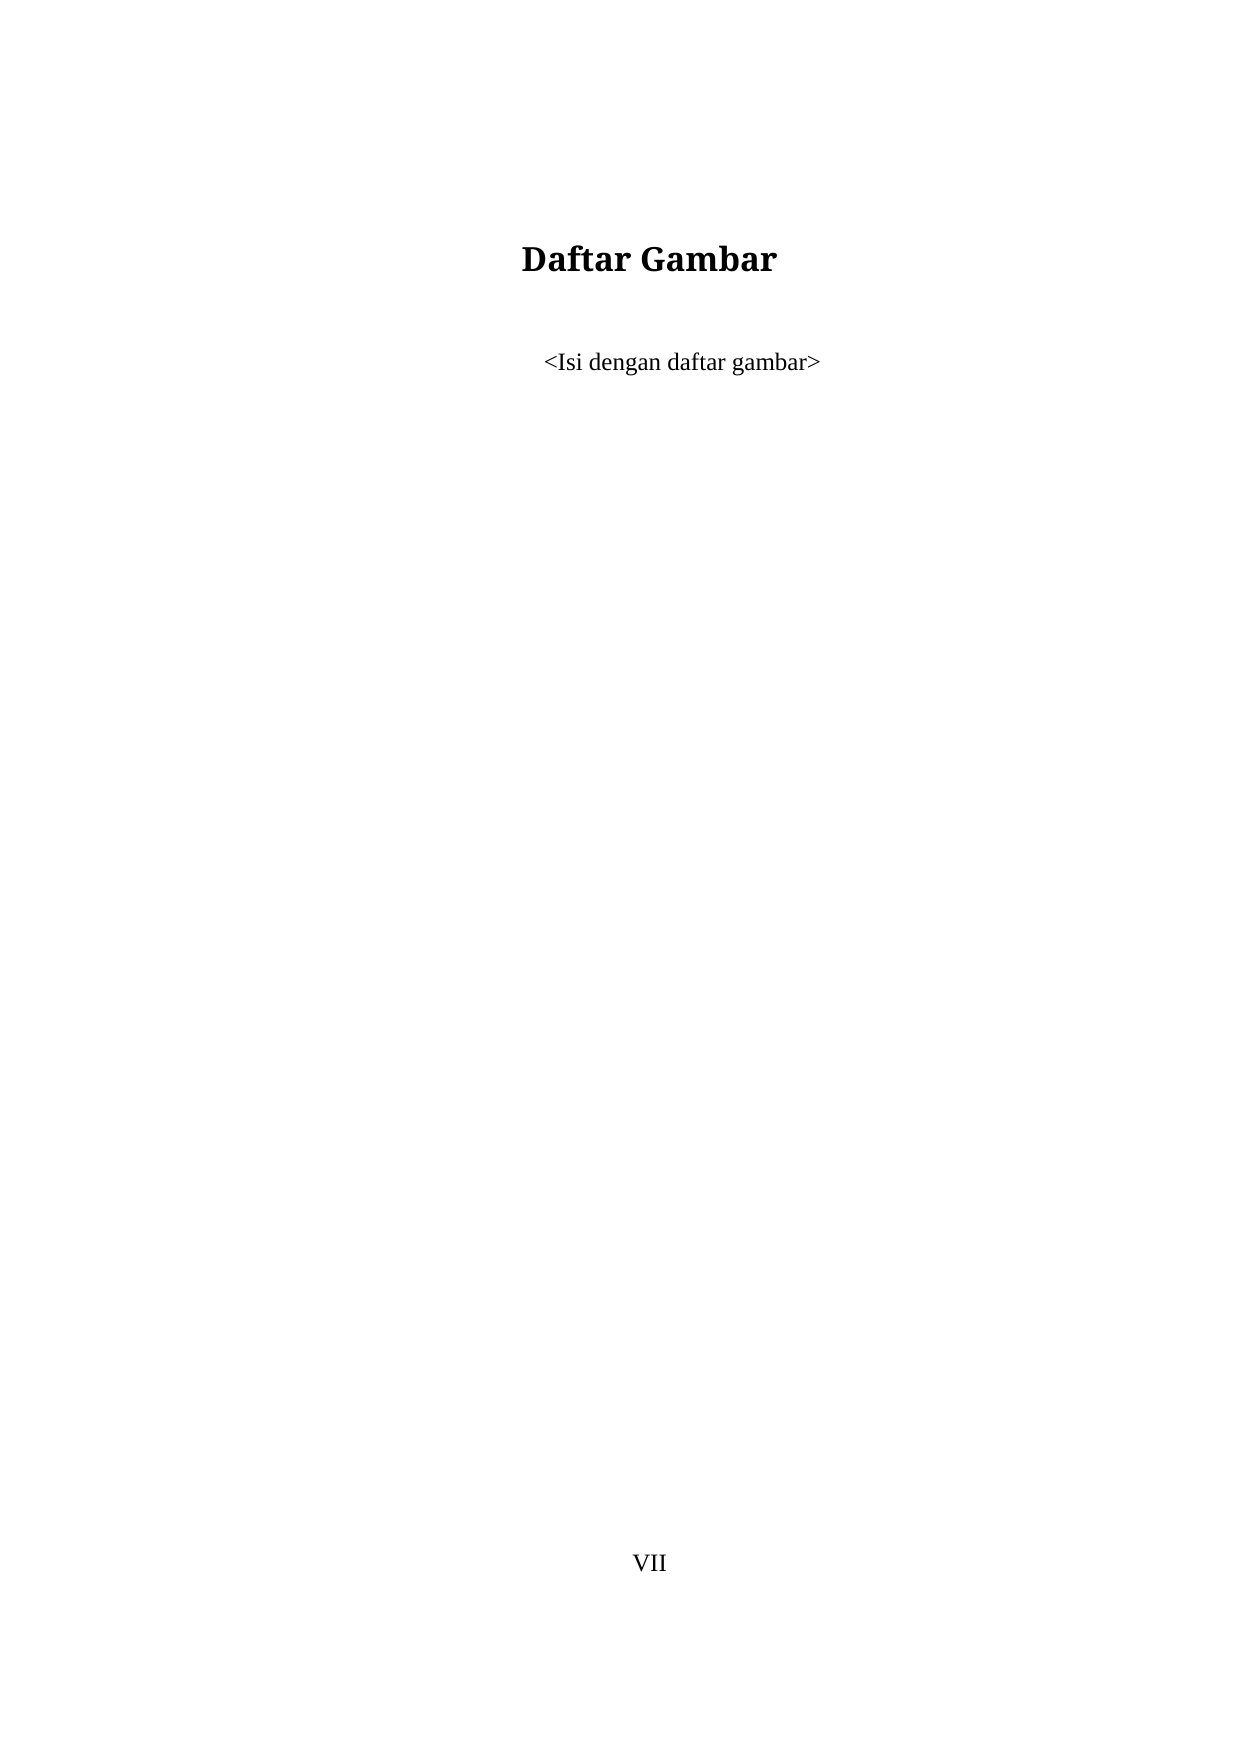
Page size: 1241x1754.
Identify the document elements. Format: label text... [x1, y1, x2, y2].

text <Isi dengan daftar gambar> [258, 347, 1041, 376]
subtitle Daftar Gambar [258, 236, 1041, 281]
